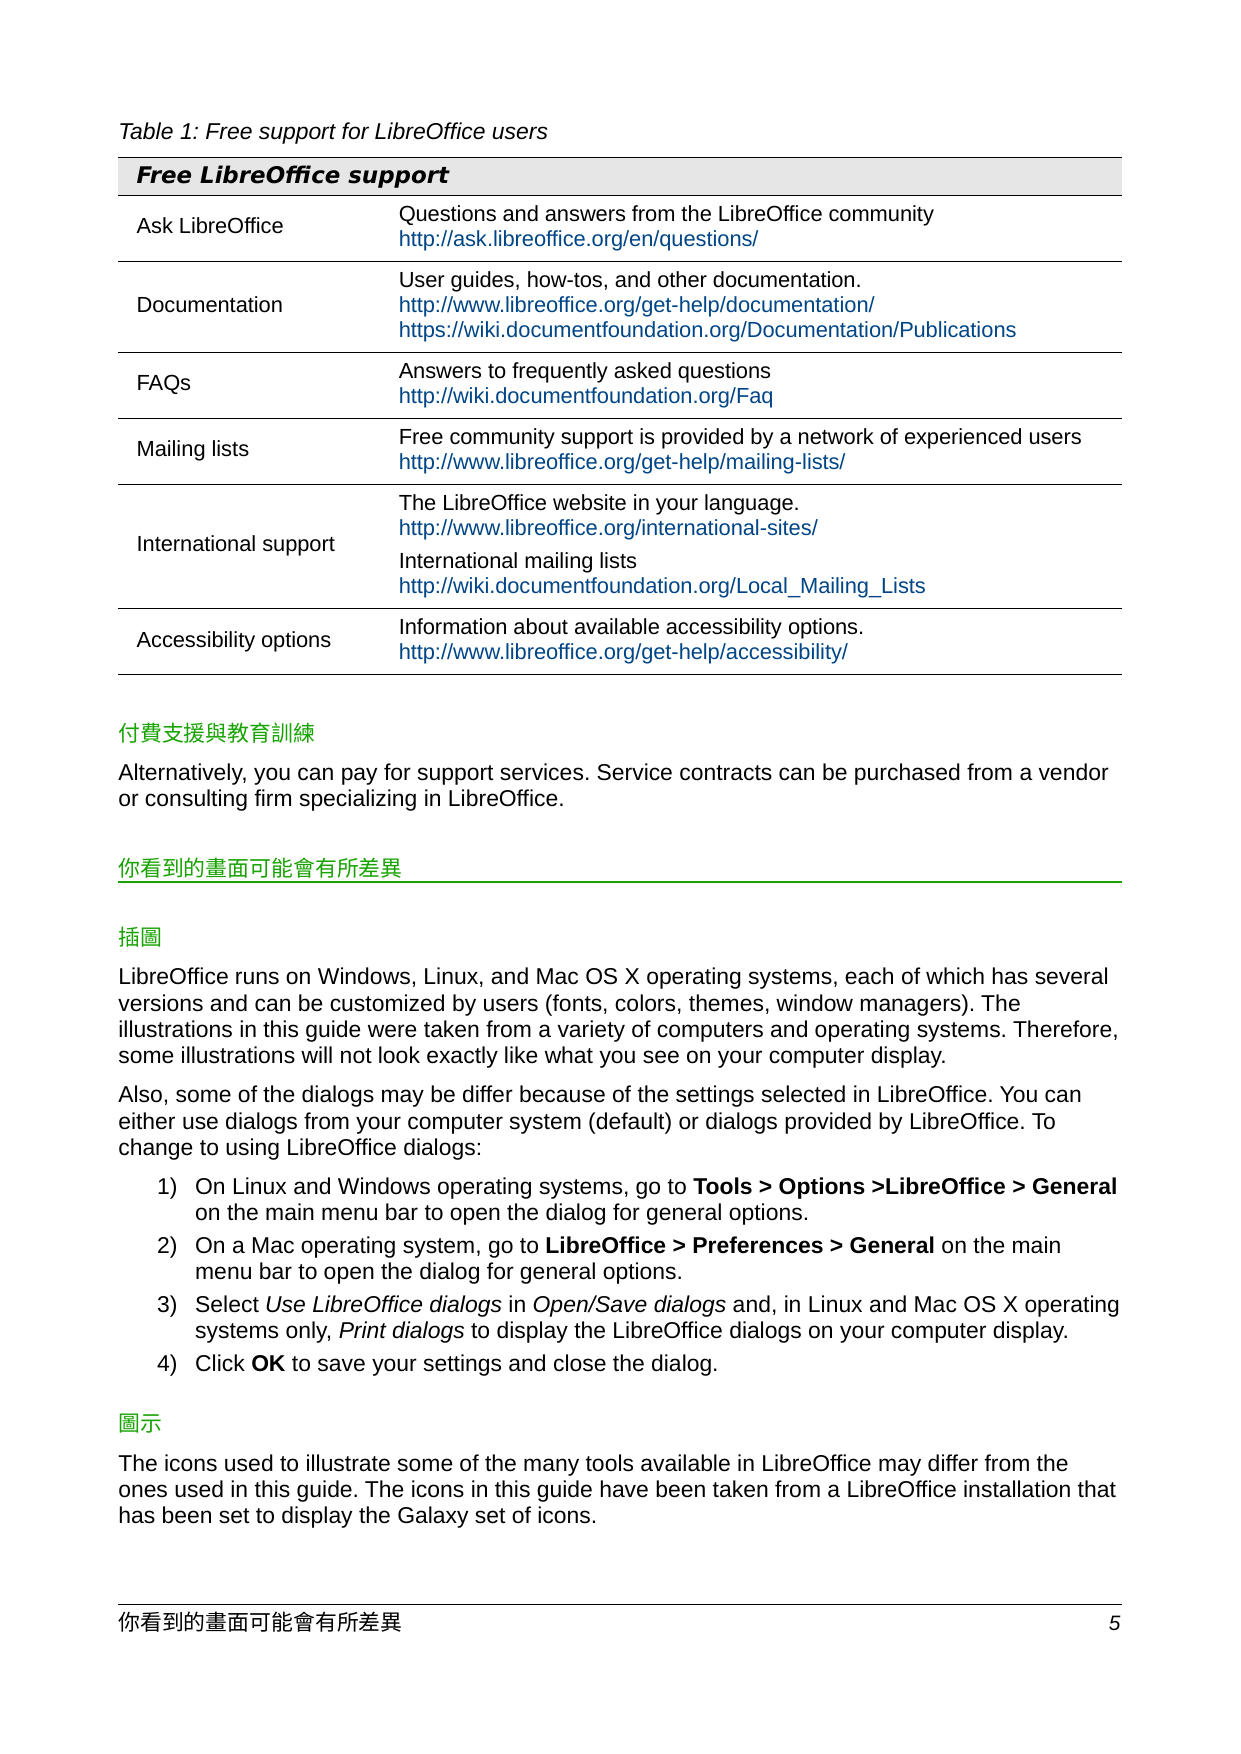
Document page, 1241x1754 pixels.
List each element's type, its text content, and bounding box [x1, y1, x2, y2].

subtitle 付費支援與教育訓練 [118, 721, 1122, 746]
table_cell Documentation [118, 262, 380, 352]
list On a Mac operating system, go to LibreOffice > Preferences > General on the main menu bar to open the dialog for general options. [177, 1232, 1122, 1284]
text Also, some of the dialogs may be differ because of the settings selected in LibreOffice. You can either use dialogs from your computer system (default) or dialogs provided by LibreOffice. To change to using LibreOffice dialogs: [118, 1081, 1122, 1160]
text LibreOffice runs on Windows, Linux, and Mac OS X operating systems, each of which has several versions and can be customized by users (fonts, colors, themes, window managers). The illustrations in this guide were taken from a variety of computers and operating systems. Therefore, some illustrations will not look exactly like what you see on your computer display. [118, 963, 1122, 1069]
list On Linux and Windows operating systems, go to Tools > Options >LibreOffice > General on the main menu bar to open the dialog for general options. [177, 1173, 1122, 1226]
table_cell FAQs [118, 353, 380, 418]
table_cell International support [118, 485, 380, 608]
text The icons used to illustrate some of the many tools available in LibreOffice may differ from the ones used in this guide. The icons in this guide have been taken from a LibreOffice installation that has been set to display the Galaxy set of icons. [118, 1449, 1122, 1528]
table_cell Ask LibreOffice [118, 196, 380, 261]
table_cell Free community support is provided by a network of experienced users http://www.libreoffice.org/get-help/mailing-lists/ [380, 419, 1122, 484]
table_header Free LibreOffice support [118, 158, 1122, 195]
table_cell The LibreOffice website in your language. http://www.libreoffice.org/international-sites/ International mailing lists http://wiki.documentfoundation.org/Local_Mailing_Lists [380, 485, 1122, 608]
subtitle 圖示 [118, 1412, 1122, 1437]
table_cell Accessibility options [118, 609, 380, 674]
table_cell Questions and answers from the LibreOffice community http://ask.libreoffice.org/en/questions/ [380, 196, 1122, 261]
text Alternatively, you can pay for support services. Service contracts can be purchased from a vendor or consulting firm specializing in LibreOffice. [118, 759, 1122, 812]
list Click OK to save your settings and close the dialog. [177, 1350, 1122, 1376]
subtitle 你看到的畫面可能會有所差異 [118, 856, 1122, 881]
list Select Use LibreOffice dialogs in Open/Save dialogs and, in Linux and Mac OS X operating systems only, Print dialogs to display the LibreOffice dialogs on your computer display. [177, 1291, 1122, 1343]
table_cell Mailing lists [118, 419, 380, 484]
subtitle 插圖 [118, 925, 1122, 951]
table_cell Answers to frequently asked questions http://wiki.documentfoundation.org/Faq [380, 353, 1122, 418]
text Table 1: Free support for LibreOffice users [118, 118, 1122, 144]
table_cell User guides, how-tos, and other documentation. http://www.libreoffice.org/get-help/documentation/ https://wiki.documentfoundation.org/Documentation/Publications [380, 262, 1122, 352]
table_cell Information about available accessibility options. http://www.libreoffice.org/get-help/accessibility/ [380, 609, 1122, 674]
